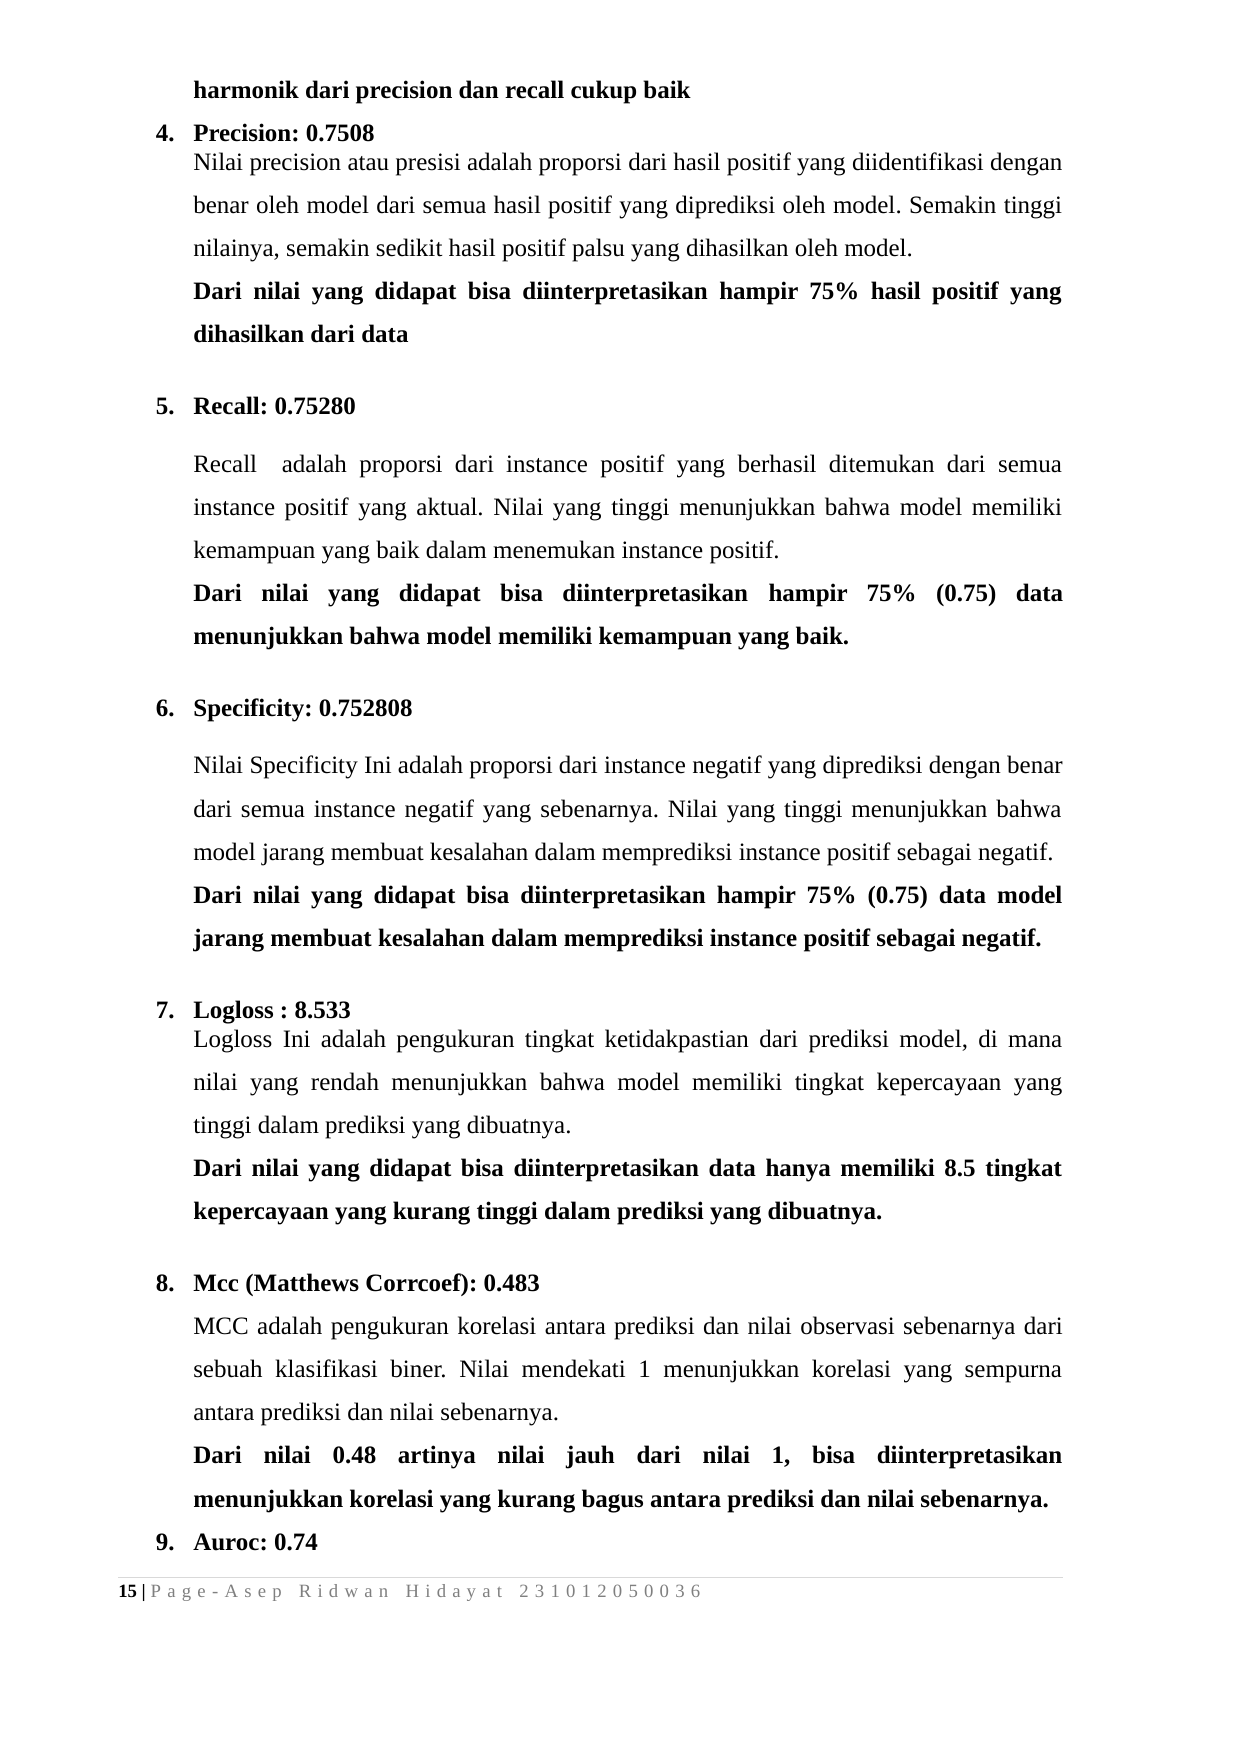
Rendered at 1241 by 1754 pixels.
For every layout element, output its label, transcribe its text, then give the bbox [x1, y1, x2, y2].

list Recall adalah proporsi dari instance positif yang berhasil ditemukan dari semua instance positif yang aktual. Nilai yang tinggi menunjukkan bahwa model memiliki kemampuan yang baik dalam menemukan instance positif. [193, 449, 1063, 564]
list Nilai precision atau presisi adalah proporsi dari hasil positif yang diidentifikasi dengan benar oleh model dari semua hasil positif yang diprediksi oleh model. Semakin tinggi nilainya, semakin sedikit hasil positif palsu yang dihasilkan oleh model. [193, 147, 1063, 262]
list harmonik dari precision dan recall cukup baik [193, 75, 1063, 104]
list Specificity: 0.752808 [156, 693, 1063, 722]
list Precision: 0.7508 [156, 118, 1063, 147]
list Dari nilai yang didapat bisa diinterpretasikan hampir 75% (0.75) data menunjukkan bahwa model memiliki kemampuan yang baik. [193, 578, 1063, 650]
list Dari nilai yang didapat bisa diinterpretasikan data hanya memiliki 8.5 tingkat kepercayaan yang kurang tinggi dalam prediksi yang dibuatnya. [193, 1153, 1063, 1225]
list Recall: 0.75280 [156, 391, 1063, 420]
list MCC adalah pengukuran korelasi antara prediksi dan nilai observasi sebenarnya dari sebuah klasifikasi biner. Nilai mendekati 1 menunjukkan korelasi yang sempurna antara prediksi dan nilai sebenarnya. [193, 1311, 1063, 1426]
list Nilai Specificity Ini adalah proporsi dari instance negatif yang diprediksi dengan benar dari semua instance negatif yang sebenarnya. Nilai yang tinggi menunjukkan bahwa model jarang membuat kesalahan dalam memprediksi instance positif sebagai negatif. [193, 751, 1063, 866]
list Logloss : 8.533 [156, 995, 1063, 1024]
list Logloss Ini adalah pengukuran tingkat ketidakpastian dari prediksi model, di mana nilai yang rendah menunjukkan bahwa model memiliki tingkat kepercayaan yang tinggi dalam prediksi yang dibuatnya. [193, 1024, 1063, 1139]
list Auroc: 0.74 [156, 1527, 1063, 1556]
list Dari nilai yang didapat bisa diinterpretasikan hampir 75% hasil positif yang dihasilkan dari data [193, 276, 1063, 348]
list Mcc (Matthews Corrcoef): 0.483 [156, 1268, 1063, 1297]
list Dari nilai yang didapat bisa diinterpretasikan hampir 75% (0.75) data model jarang membuat kesalahan dalam memprediksi instance positif sebagai negatif. [193, 880, 1063, 952]
list Dari nilai 0.48 artinya nilai jauh dari nilai 1, bisa diinterpretasikan menunjukkan korelasi yang kurang bagus antara prediksi dan nilai sebenarnya. [193, 1441, 1063, 1512]
